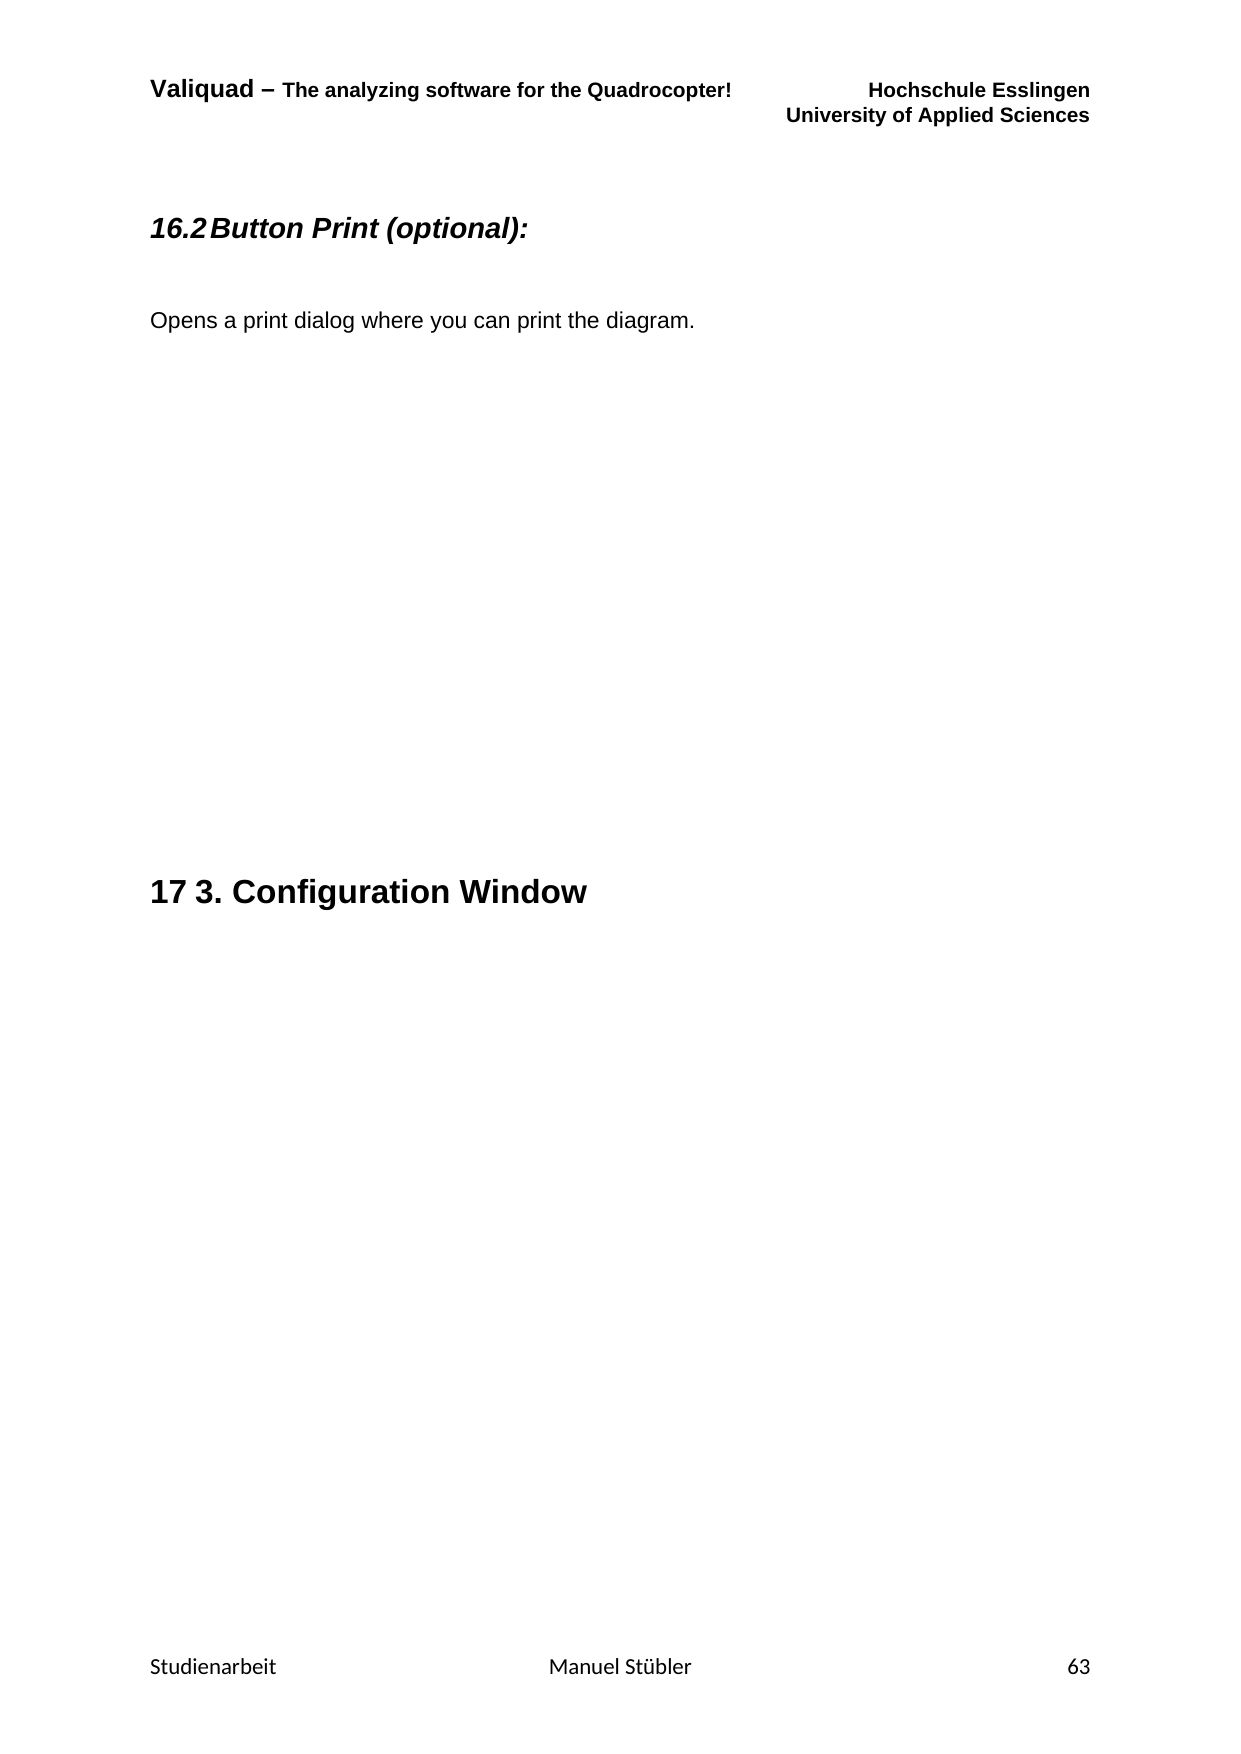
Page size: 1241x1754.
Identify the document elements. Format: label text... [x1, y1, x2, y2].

subtitle Button Print (optional): [150, 211, 1090, 245]
subtitle 3. Configuration Window [150, 873, 1090, 911]
text Opens a print dialog where you can print the diagram. [150, 307, 1090, 333]
